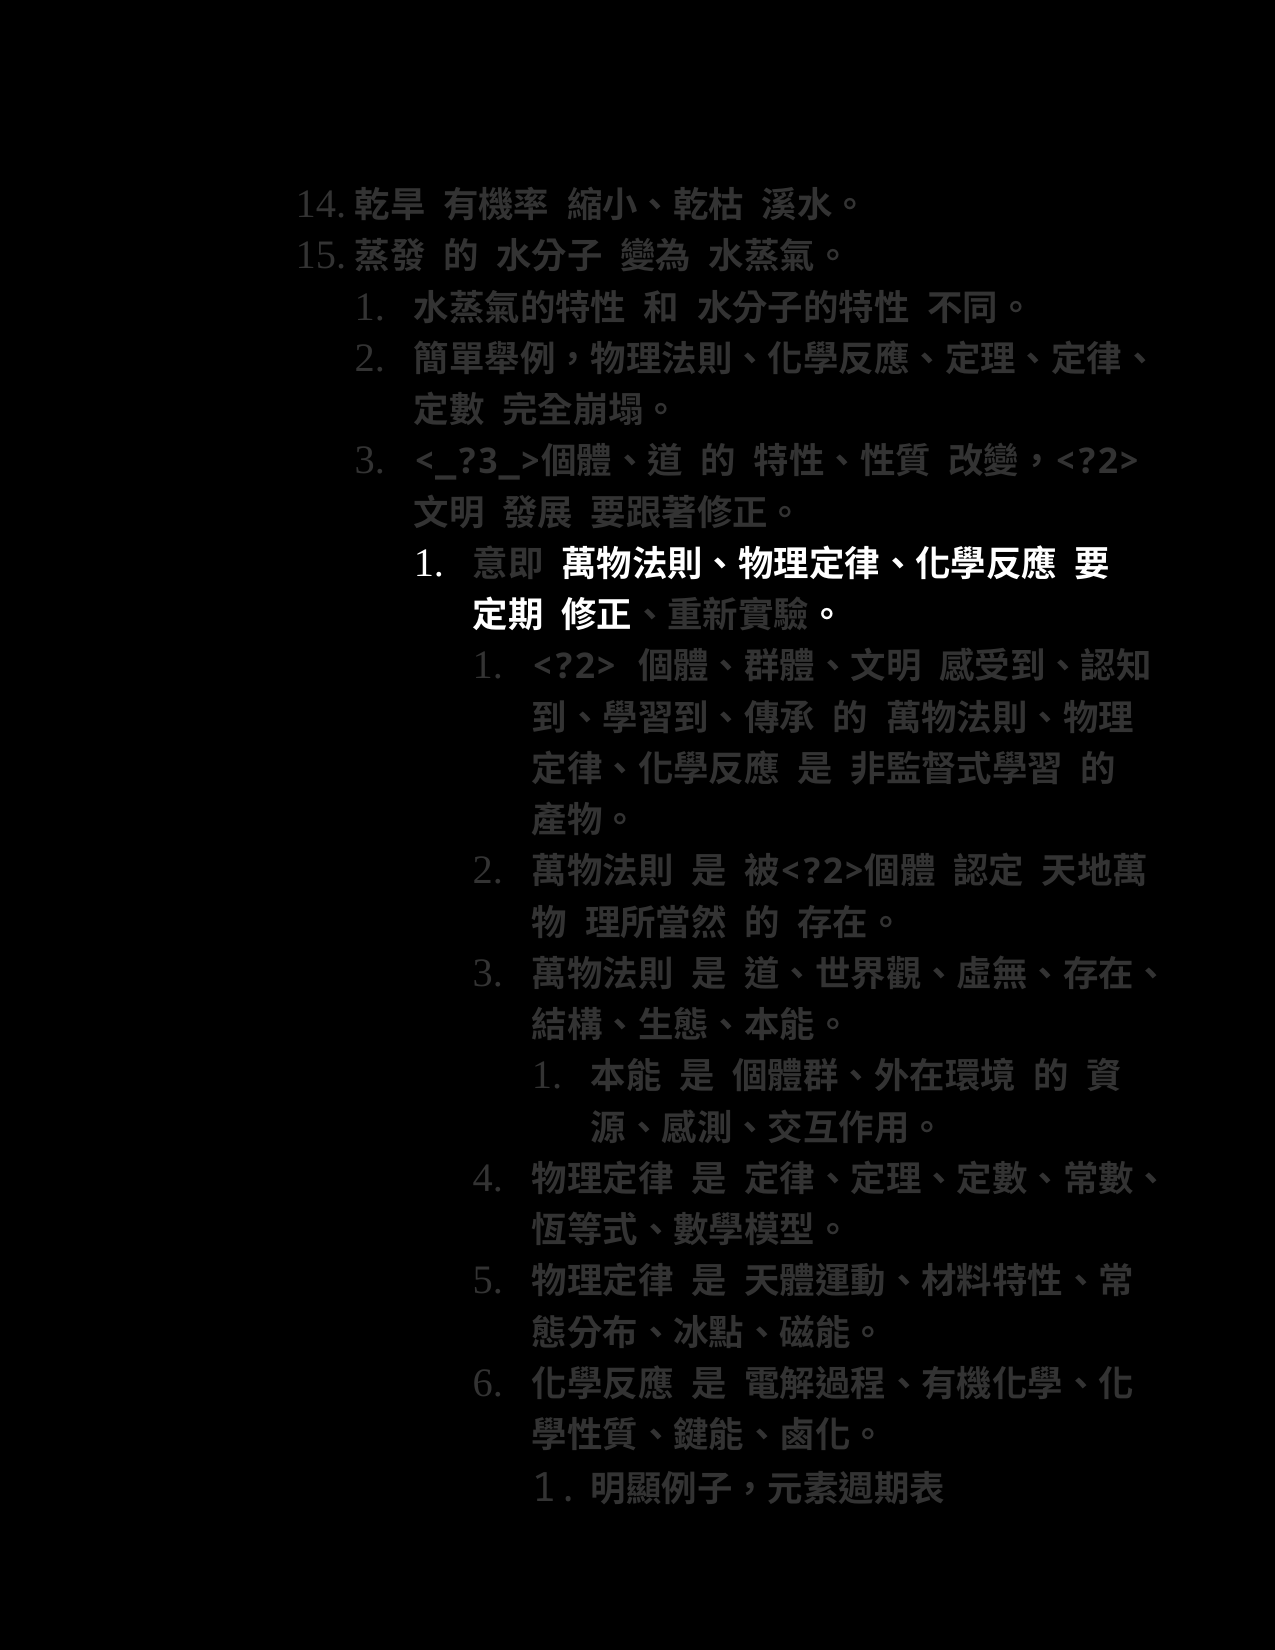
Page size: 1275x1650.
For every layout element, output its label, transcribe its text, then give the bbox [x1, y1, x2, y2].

list 物理定律 是 天體運動、材料特性、常態分布、冰點、磁能。 [472, 1253, 1157, 1355]
list <_?3_>個體、道 的 特性、性質 改變，<?2>文明 發展 要跟著修正。 [354, 433, 1157, 535]
list 簡單舉例，物理法則、化學反應、定理、定律、定數 完全崩塌。 [354, 330, 1157, 433]
list 蒸發 的 水分子 變為 水蒸氣。 [295, 228, 1157, 279]
list 本能 是 個體群、外在環境 的 資源、感測、交互作用。 [532, 1048, 1157, 1150]
list 意即 萬物法則、物理定律、化學反應 要 定期 修正、重新實驗。 [413, 535, 1157, 638]
list 明顯例子，元素週期表 [532, 1458, 1157, 1513]
list 化學反應 是 電解過程、有機化學、化學性質、鍵能、鹵化。 [472, 1355, 1157, 1458]
list 物理定律 是 定律、定理、定數、常數、恆等式、數學模型。 [472, 1150, 1157, 1253]
list 乾旱 有機率 縮小、乾枯 溪水。 [295, 176, 1157, 228]
list 水蒸氣的特性 和 水分子的特性 不同。 [354, 279, 1157, 330]
list 萬物法則 是 道、世界觀、虛無、存在、結構、生態、本能。 [472, 945, 1157, 1048]
list <?2> 個體、群體、文明 感受到、認知到、學習到、傳承 的 萬物法則、物理定律、化學反應 是 非監督式學習 的 產物。 [472, 638, 1157, 843]
list 萬物法則 是 被<?2>個體 認定 天地萬物 理所當然 的 存在。 [472, 843, 1157, 945]
